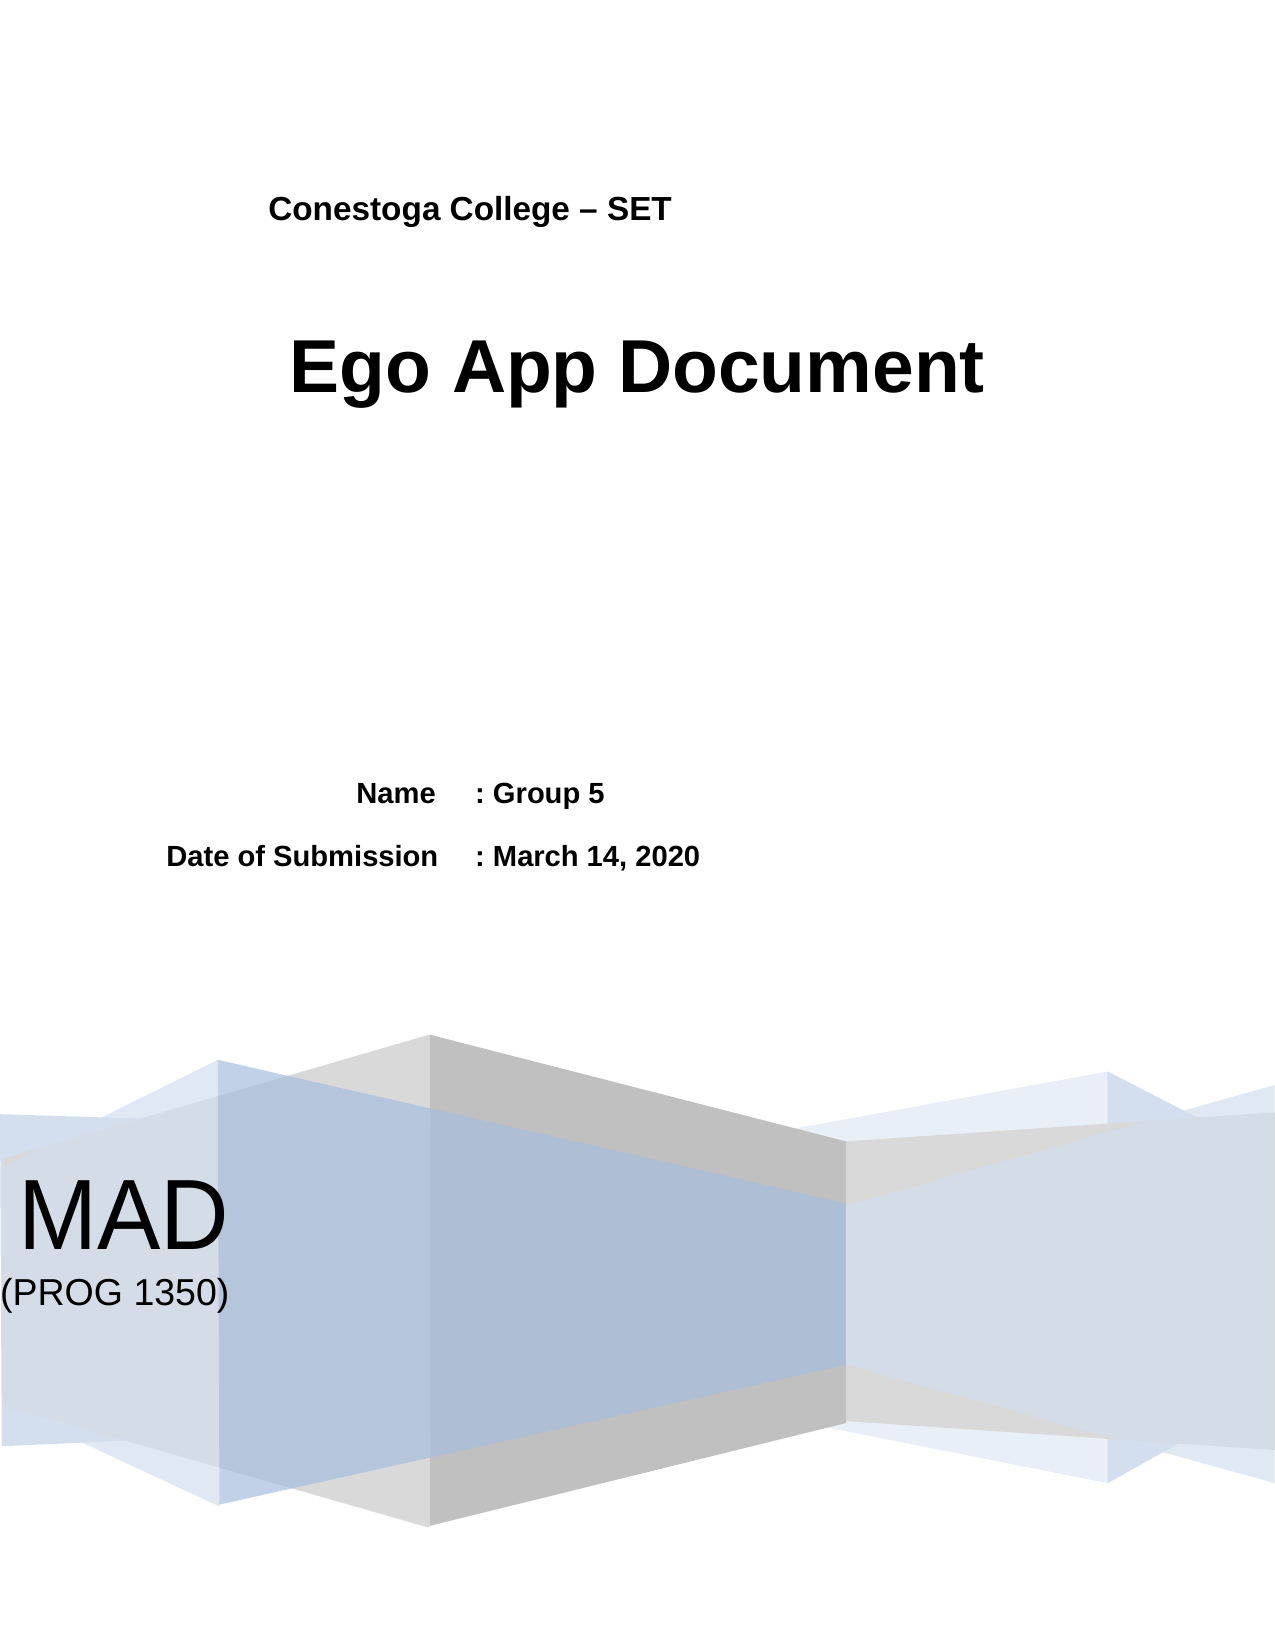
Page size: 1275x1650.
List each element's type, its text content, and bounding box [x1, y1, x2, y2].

text Date of Submission : March 14, 2020 [150, 839, 1125, 873]
text Conestoga College – SET [268, 189, 1125, 227]
text Name : Group 5 [150, 760, 1125, 813]
text Ego App Document [150, 322, 1125, 408]
